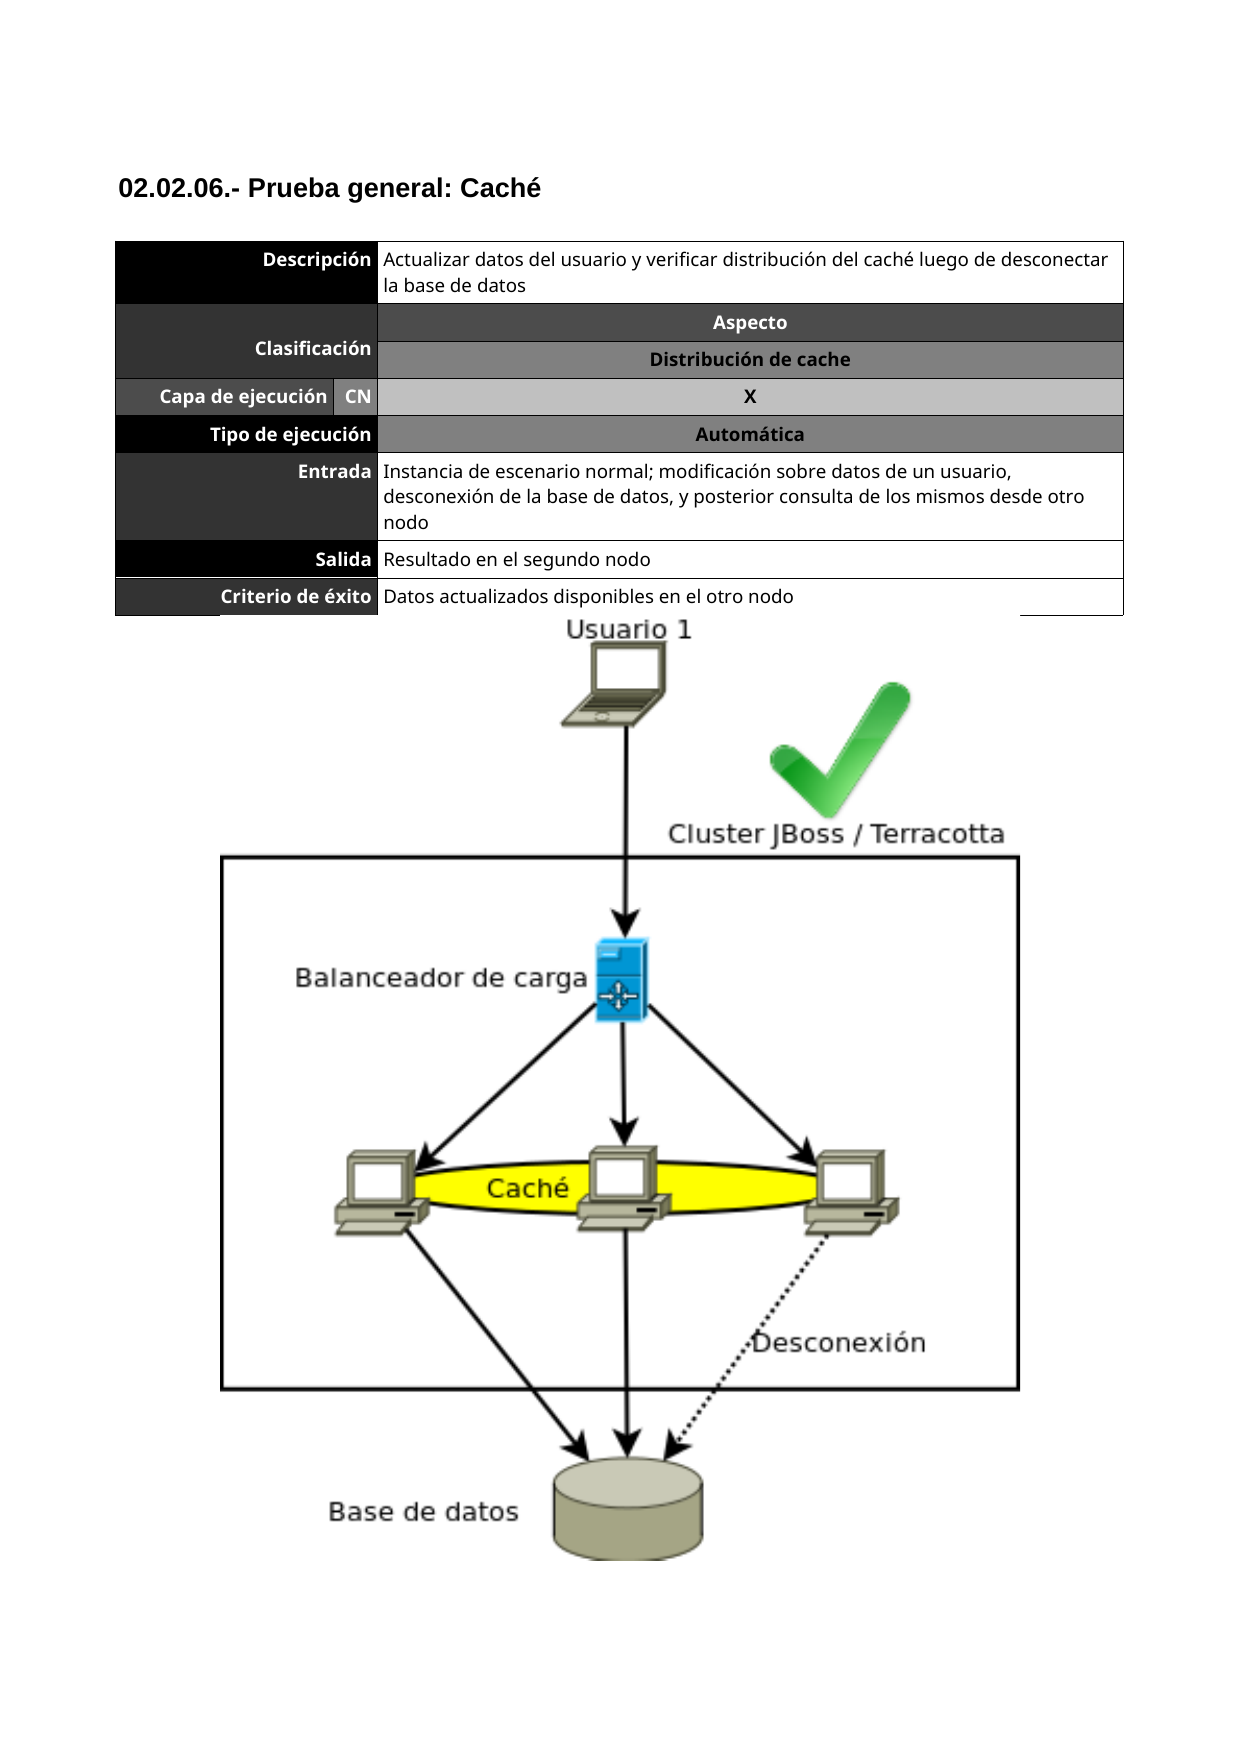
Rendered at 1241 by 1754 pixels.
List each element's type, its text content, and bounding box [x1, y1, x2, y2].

picture [220, 615, 1020, 1561]
table_cell Datos actualizados disponibles en el otro nodo [378, 579, 1123, 615]
table_cell CN [334, 379, 377, 415]
table_cell Instancia de escenario normal; modificación sobre datos de un usuario, desconexión de la base de datos, y posterior consulta de los mismos desde otro nodo [378, 453, 1123, 540]
table_cell Tipo de ejecución [116, 416, 377, 452]
table_header Descripción [116, 242, 377, 303]
subtitle 02.02.06.- Prueba general: Caché [118, 172, 1122, 203]
table_cell Aspecto [378, 304, 1123, 341]
table_cell Clasificación [116, 304, 377, 378]
table_cell Capa de ejecución [116, 379, 333, 415]
table_header Actualizar datos del usuario y verificar distribución del caché luego de desconectar la base de datos [378, 242, 1123, 303]
table_cell Resultado en el segundo nodo [378, 541, 1123, 577]
table_cell X [378, 379, 1123, 415]
table_cell Entrada [116, 453, 377, 540]
table_cell Salida [116, 541, 377, 577]
table_cell Criterio de éxito [116, 579, 377, 615]
table_cell Distribución de cache [378, 342, 1123, 378]
table_cell Automática [378, 416, 1123, 452]
